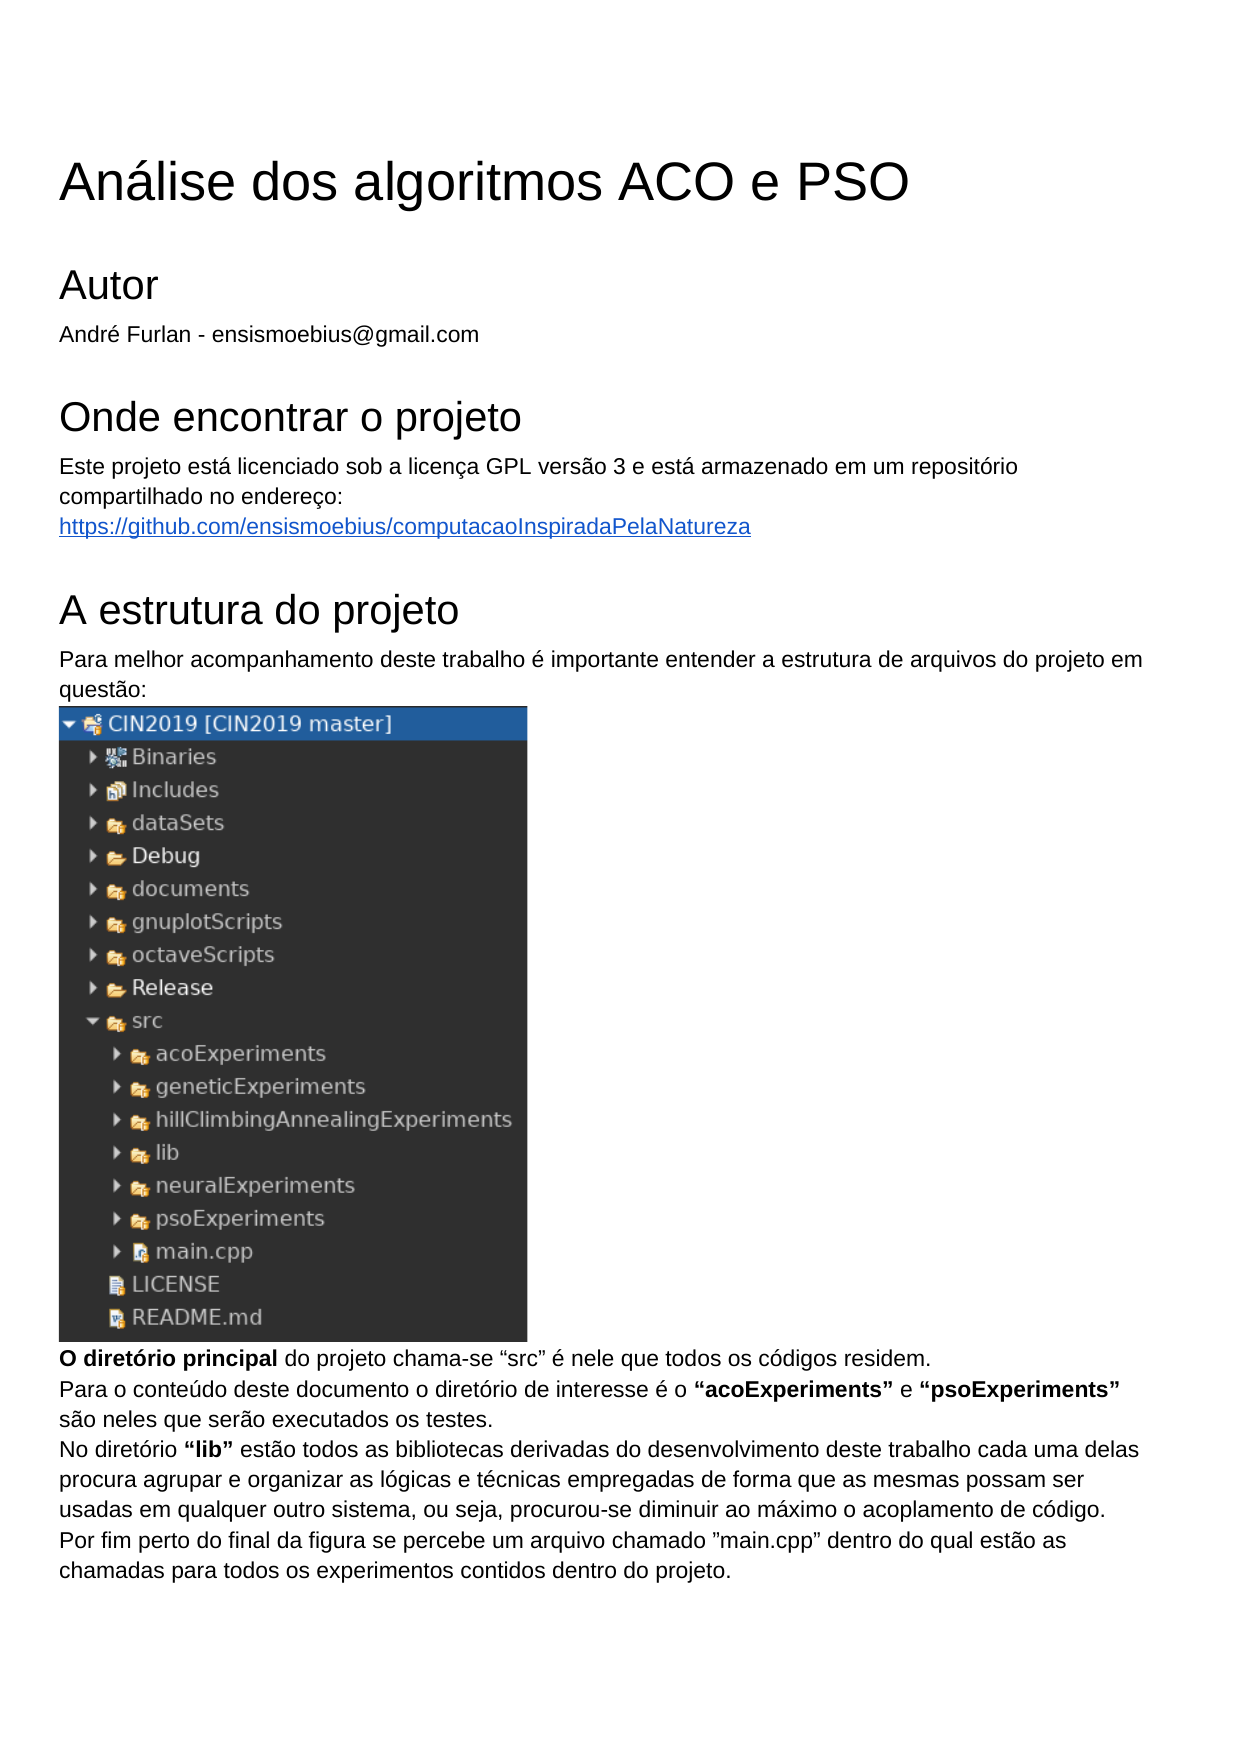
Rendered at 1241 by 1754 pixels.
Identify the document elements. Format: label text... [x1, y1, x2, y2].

title Análise dos algoritmos ACO e PSO [59, 150, 1153, 212]
text Para melhor acompanhamento deste trabalho é importante entender a estrutura de arquivos do projeto em questão: [59, 646, 1153, 702]
subtitle Onde encontrar o projeto [59, 392, 1153, 440]
text https://github.com/ensismoebius/computacaoInspiradaPelaNatureza [59, 513, 1153, 540]
picture [58, 706, 528, 1342]
text André Furlan - ensismoebius@gmail.com [59, 321, 1153, 347]
text Por fim perto do final da figura se percebe um arquivo chamado ”main.cpp” dentro do qual estão as chamadas para todos os experimentos contidos dentro do projeto. [59, 1527, 1153, 1583]
text O diretório principal do projeto chama-se “src” é nele que todos os códigos residem. [59, 1345, 1153, 1372]
text No diretório “lib” estão todos as bibliotecas derivadas do desenvolvimento deste trabalho cada uma delas procura agrupar e organizar as lógicas e técnicas empregadas de forma que as mesmas possam ser usadas em qualquer outro sistema, ou seja, procurou-se diminuir ao máximo o acoplamento de código. [59, 1436, 1153, 1523]
text Para o conteúdo deste documento o diretório de interesse é o “acoExperiments” e “psoExperiments” são neles que serão executados os testes. [59, 1376, 1153, 1432]
subtitle Autor [59, 260, 1153, 308]
subtitle A estrutura do projeto [59, 585, 1153, 633]
text Este projeto está licenciado sob a licença GPL versão 3 e está armazenado em um repositório compartilhado no endereço: [59, 453, 1153, 509]
